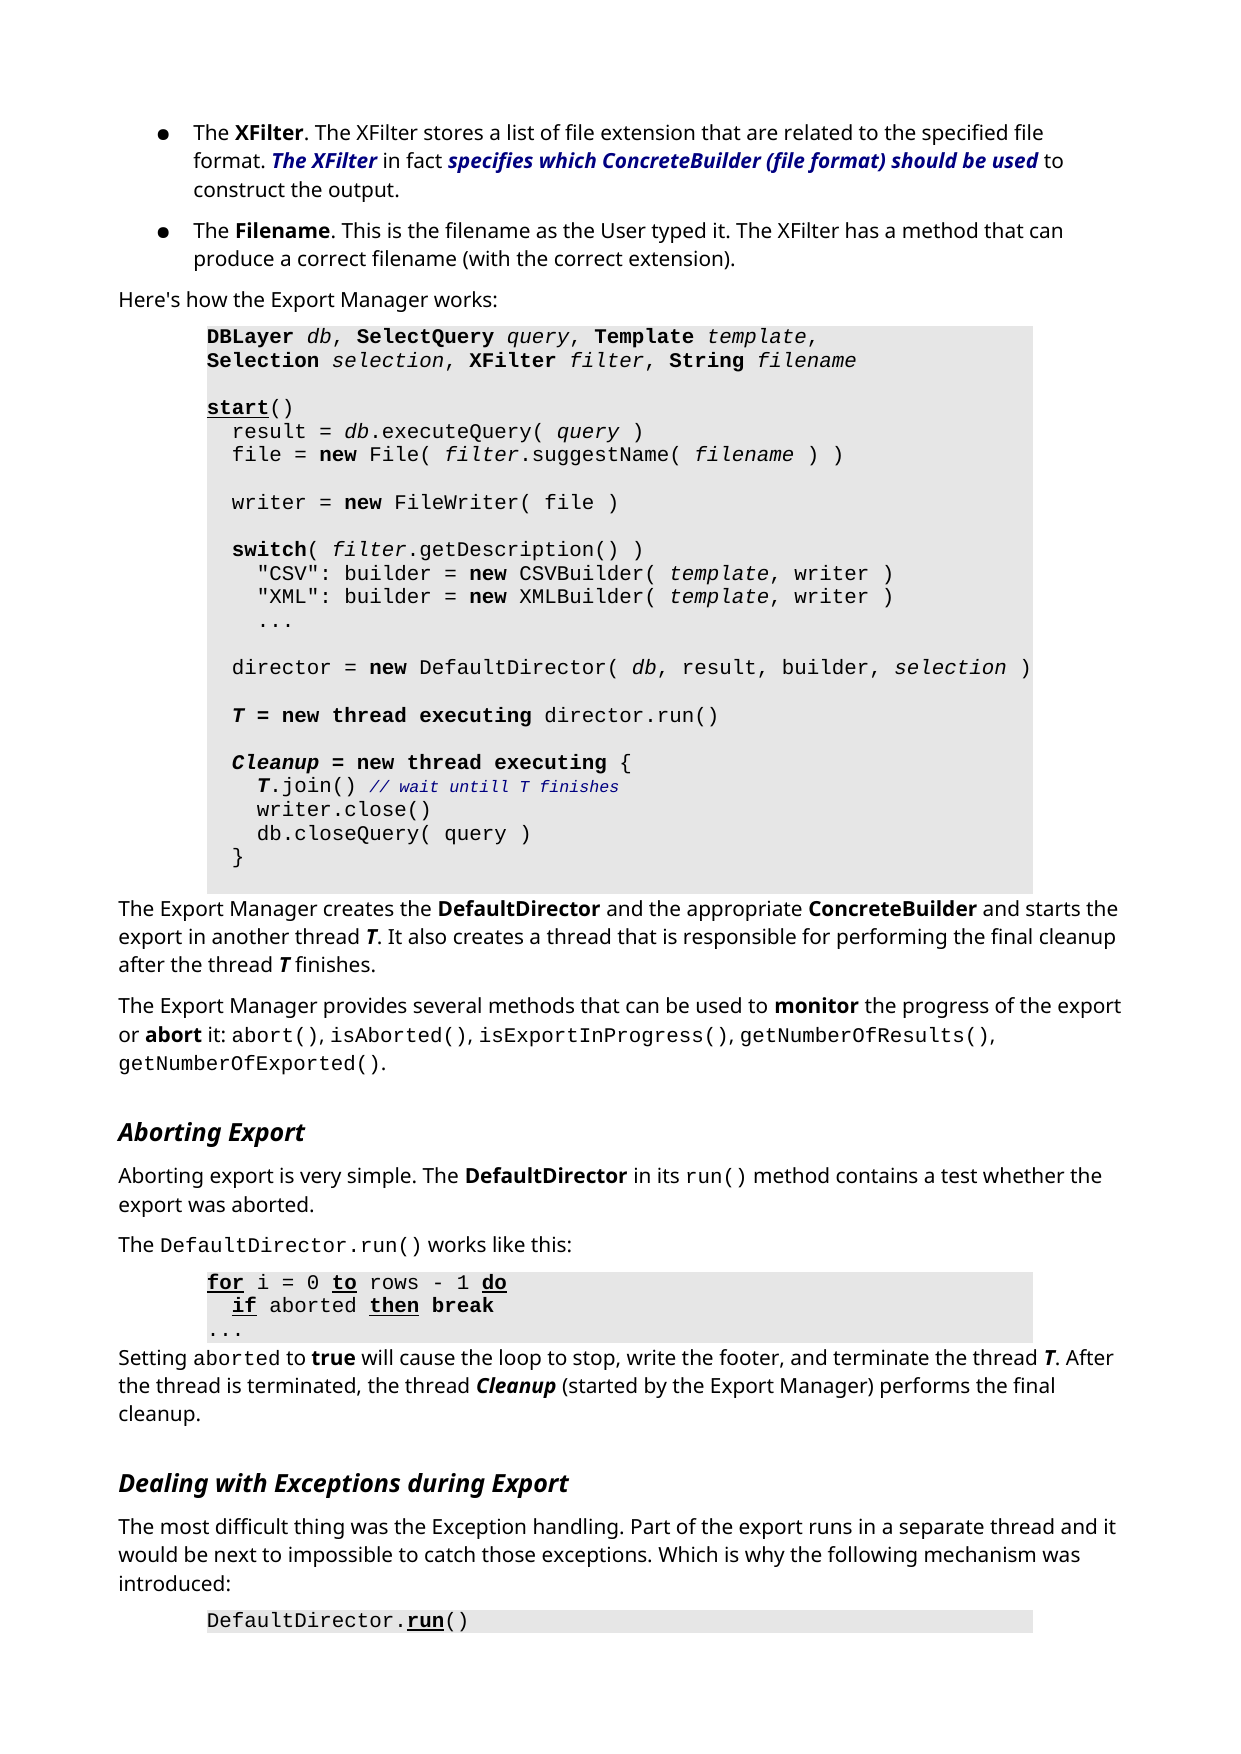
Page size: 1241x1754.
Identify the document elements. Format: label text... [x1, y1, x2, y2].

text switch( filter.getDescription() ) [207, 539, 1033, 563]
text The DefaultDirector.run() works like this: [118, 1231, 1122, 1259]
subtitle Aborting Export [118, 1114, 1122, 1149]
list The XFilter. The XFilter stores a list of file extension that are related to the specified file format. The XFilter in fact specifies which ConcreteBuilder (file format) should be used to construct the output. [156, 118, 1122, 203]
text T.join() // wait untill T finishes [207, 776, 1033, 799]
text start() [207, 397, 1033, 421]
text The Export Manager creates the DefaultDirector and the appropriate ConcreteBuilder and starts the export in another thread T. It also creates a thread that is responsible for performing the final cleanup after the thread T finishes. [118, 894, 1122, 979]
text writer.close() [207, 799, 1033, 823]
text DBLayer db, SelectQuery query, Template template, [207, 326, 1033, 350]
text The Export Manager provides several methods that can be used to monitor the progress of the export or abort it: abort(), isAborted(), isExportInProgress(), getNumberOfResults(), getNumberOfExported(). [118, 992, 1122, 1077]
subtitle Dealing with Exceptions during Export [118, 1466, 1122, 1499]
text Here's how the Export Manager works: [118, 285, 1122, 314]
text "CSV": builder = new CSVBuilder( template, writer ) [207, 563, 1033, 586]
text The most difficult thing was the Exception handling. Part of the export runs in a separate thread and it would be next to impossible to catch those exceptions. Which is why the following mechanism was introduced: [118, 1512, 1122, 1597]
text db.closeQuery( query ) [207, 823, 1033, 846]
text Selection selection, XFilter filter, String filename [207, 350, 1033, 373]
text Aborting export is very simple. The DefaultDirector in its run() method contains a test whether the export was aborted. [118, 1161, 1122, 1218]
text for i = 0 to rows - 1 do [207, 1272, 1033, 1295]
text ... [207, 1319, 1033, 1343]
text T = new thread executing director.run() [207, 704, 1033, 728]
text if aborted then break [207, 1295, 1033, 1319]
list The Filename. This is the filename as the User typed it. The XFilter has a method that can produce a correct filename (with the correct extension). [156, 216, 1122, 273]
text director = new DefaultDirector( db, result, builder, selection ) [207, 657, 1033, 681]
text "XML": builder = new XMLBuilder( template, writer ) [207, 586, 1033, 610]
text writer = new FileWriter( file ) [207, 492, 1033, 515]
text Cleanup = new thread executing { [207, 752, 1033, 776]
text DefaultDirector.run() [207, 1610, 1033, 1633]
text result = db.executeQuery( query ) [207, 421, 1033, 444]
text ... [207, 610, 1033, 634]
text Setting aborted to true will cause the loop to stop, write the footer, and terminate the thread T. After the thread is terminated, the thread Cleanup (started by the Export Manager) performs the final cleanup. [118, 1343, 1122, 1428]
text file = new File( filter.suggestName( filename ) ) [207, 444, 1033, 468]
text } [207, 846, 1033, 870]
